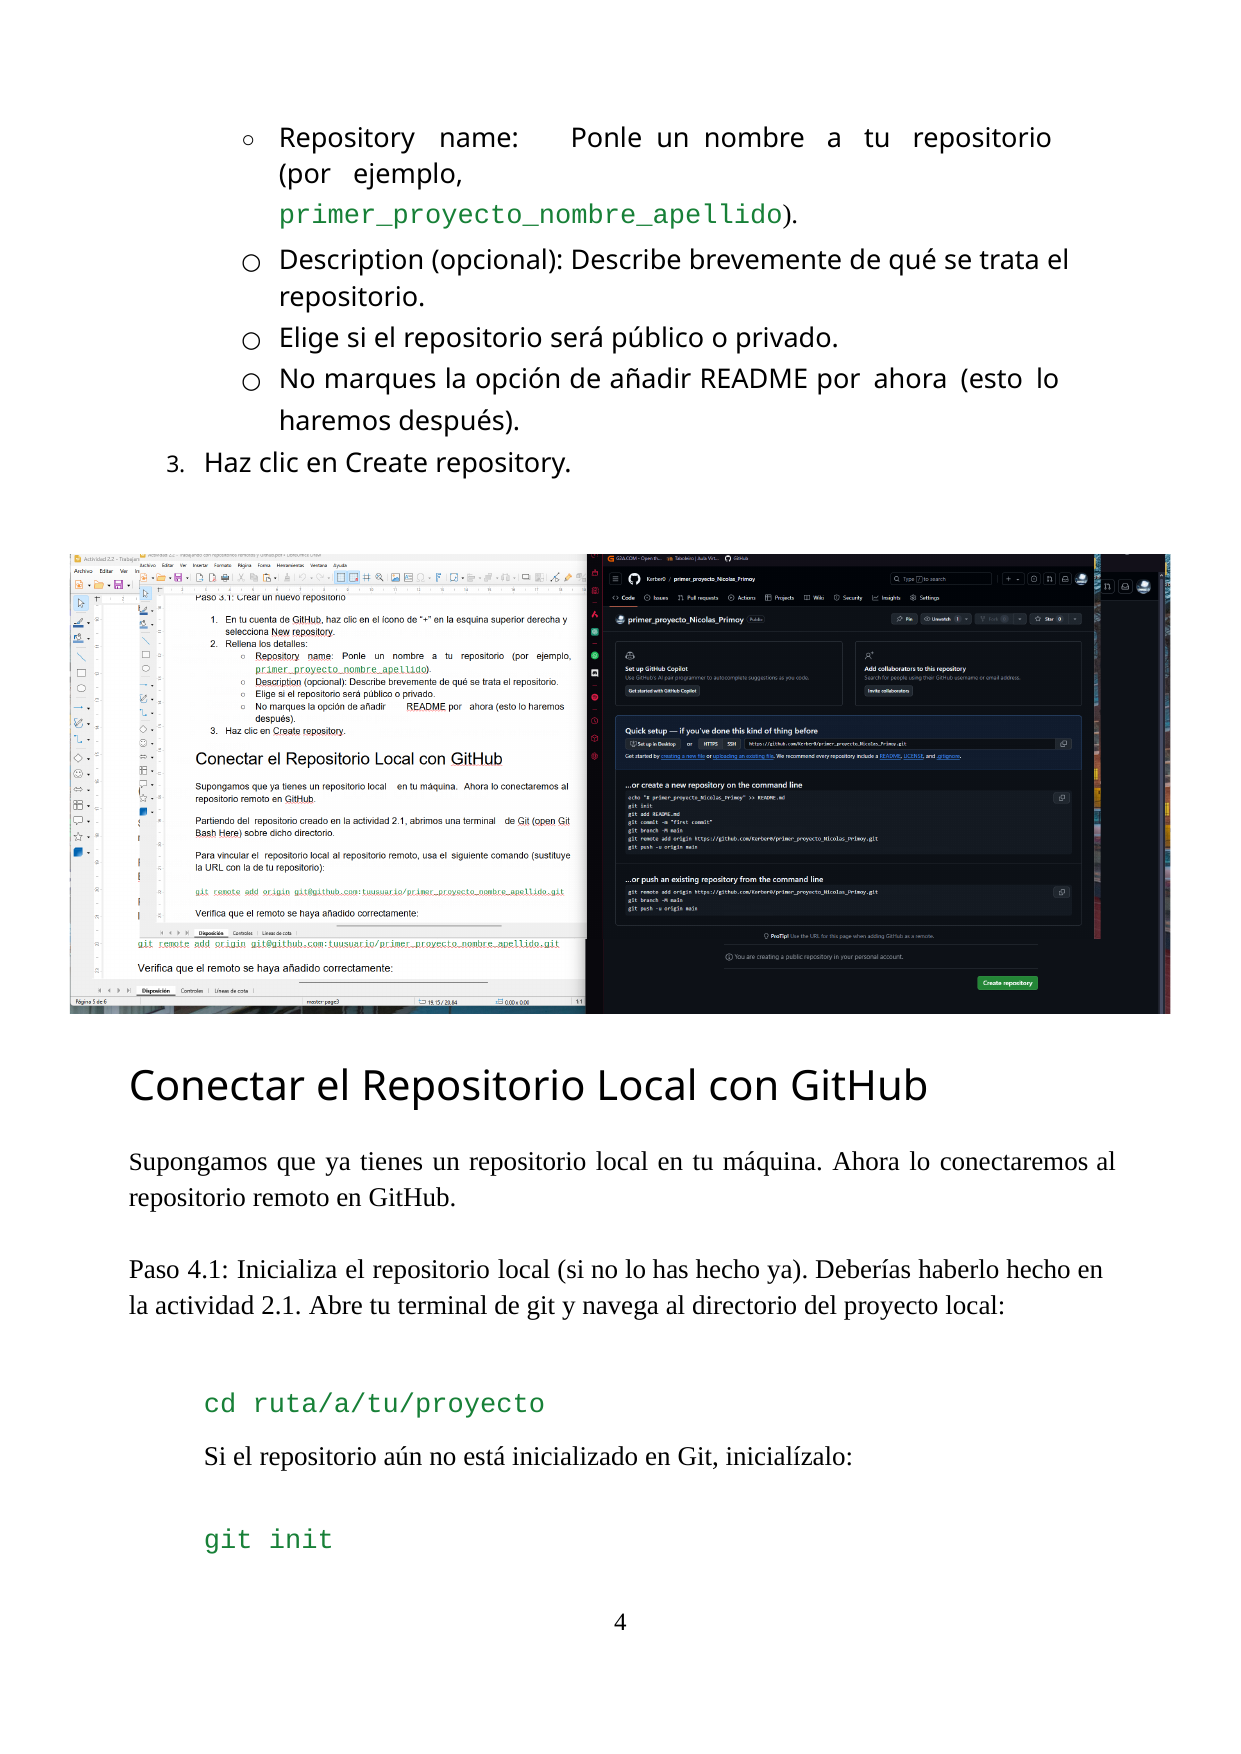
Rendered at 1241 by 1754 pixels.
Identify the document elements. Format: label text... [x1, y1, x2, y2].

text Paso 4.1: Inicializa el repositorio local (si no lo has hecho ya). Deberías haberlo hecho en la actividad 2.1. Abre tu terminal de git y navega al directorio del proyecto local: [128, 1253, 1122, 1320]
text primer_proyecto_nombre_apellido). [278, 198, 1122, 232]
list Description (opcional): Describe brevemente de qué se trata el repositorio. [241, 241, 1122, 314]
text Si el repositorio aún no está inicializado en Git, inicialízalo: [203, 1439, 1122, 1471]
picture [69, 554, 1171, 1014]
list No marques la opción de añadir README por ahora (esto lo haremos después). [241, 359, 1110, 438]
list Elige si el repositorio será público o privado. [241, 318, 1122, 355]
text Supongamos que ya tienes un repositorio local en tu máquina. Ahora lo conectaremos al repositorio remoto en GitHub. [128, 1145, 1122, 1212]
text git init [203, 1526, 1122, 1557]
text cd ruta/a/tu/proyecto [203, 1390, 1122, 1420]
list Haz clic en Create repository. [166, 444, 1122, 481]
list Repository name: Ponle un nombre a tu repositorio (por ejemplo, [241, 118, 1122, 192]
subtitle Conectar el Repositorio Local con GitHub [128, 1056, 1122, 1113]
